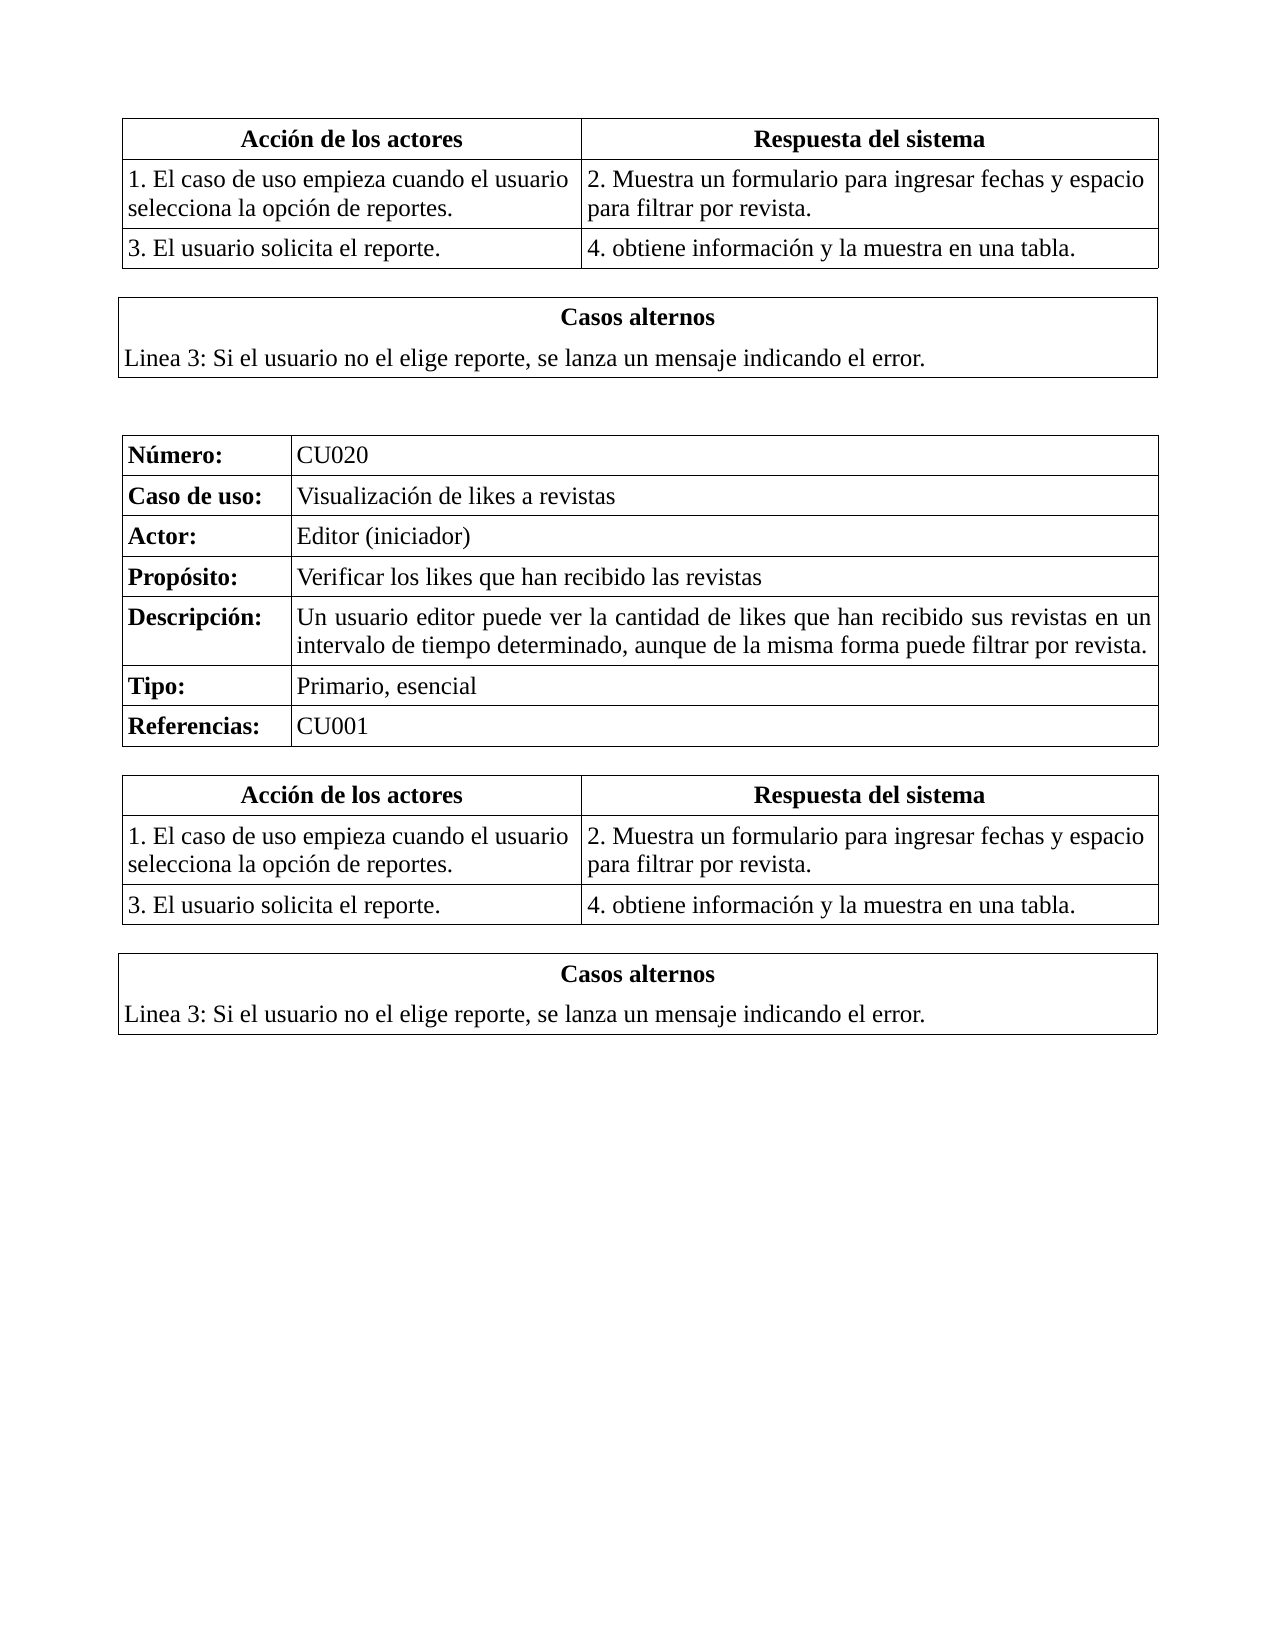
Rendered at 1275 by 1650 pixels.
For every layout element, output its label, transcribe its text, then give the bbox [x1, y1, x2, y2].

table_header Casos alternos [119, 298, 1157, 337]
table_cell Referencias: [123, 706, 291, 746]
table_cell 1. El caso de uso empieza cuando el usuario selecciona la opción de reportes. [123, 816, 581, 884]
table_cell Linea 3: Si el usuario no el elige reporte, se lanza un mensaje indicando el error. [119, 337, 1157, 377]
table_cell Actor: [123, 516, 291, 556]
table_header Acción de los actores [123, 776, 581, 815]
table_cell Verificar los likes que han recibido las revistas [292, 557, 1158, 596]
table_cell Propósito: [123, 557, 291, 596]
table_cell 3. El usuario solicita el reporte. [123, 229, 581, 268]
table_cell 4. obtiene información y la muestra en una tabla. [582, 885, 1158, 924]
table_cell 4. obtiene información y la muestra en una tabla. [582, 229, 1158, 268]
table_cell Primario, esencial [292, 666, 1158, 705]
table_header Respuesta del sistema [582, 776, 1158, 815]
table_cell CU001 [292, 706, 1158, 746]
table_cell Editor (iniciador) [292, 516, 1158, 556]
table_cell Linea 3: Si el usuario no el elige reporte, se lanza un mensaje indicando el error. [119, 994, 1157, 1034]
table_header CU020 [292, 436, 1158, 475]
table_cell Un usuario editor puede ver la cantidad de likes que han recibido sus revistas en un intervalo de tiempo determinado, aunque de la misma forma puede filtrar por revista. [292, 597, 1158, 665]
table_header Respuesta del sistema [582, 119, 1158, 158]
table_cell 2. Muestra un formulario para ingresar fechas y espacio para filtrar por revista. [582, 160, 1158, 227]
table_header Número: [123, 436, 291, 475]
table_cell Visualización de likes a revistas [292, 476, 1158, 515]
table_header Acción de los actores [123, 119, 581, 158]
table_header Casos alternos [119, 954, 1157, 993]
table_cell 2. Muestra un formulario para ingresar fechas y espacio para filtrar por revista. [582, 816, 1158, 884]
table_cell Tipo: [123, 666, 291, 705]
table_cell 3. El usuario solicita el reporte. [123, 885, 581, 924]
table_cell Descripción: [123, 597, 291, 665]
table_cell 1. El caso de uso empieza cuando el usuario selecciona la opción de reportes. [123, 160, 581, 227]
table_cell Caso de uso: [123, 476, 291, 515]
